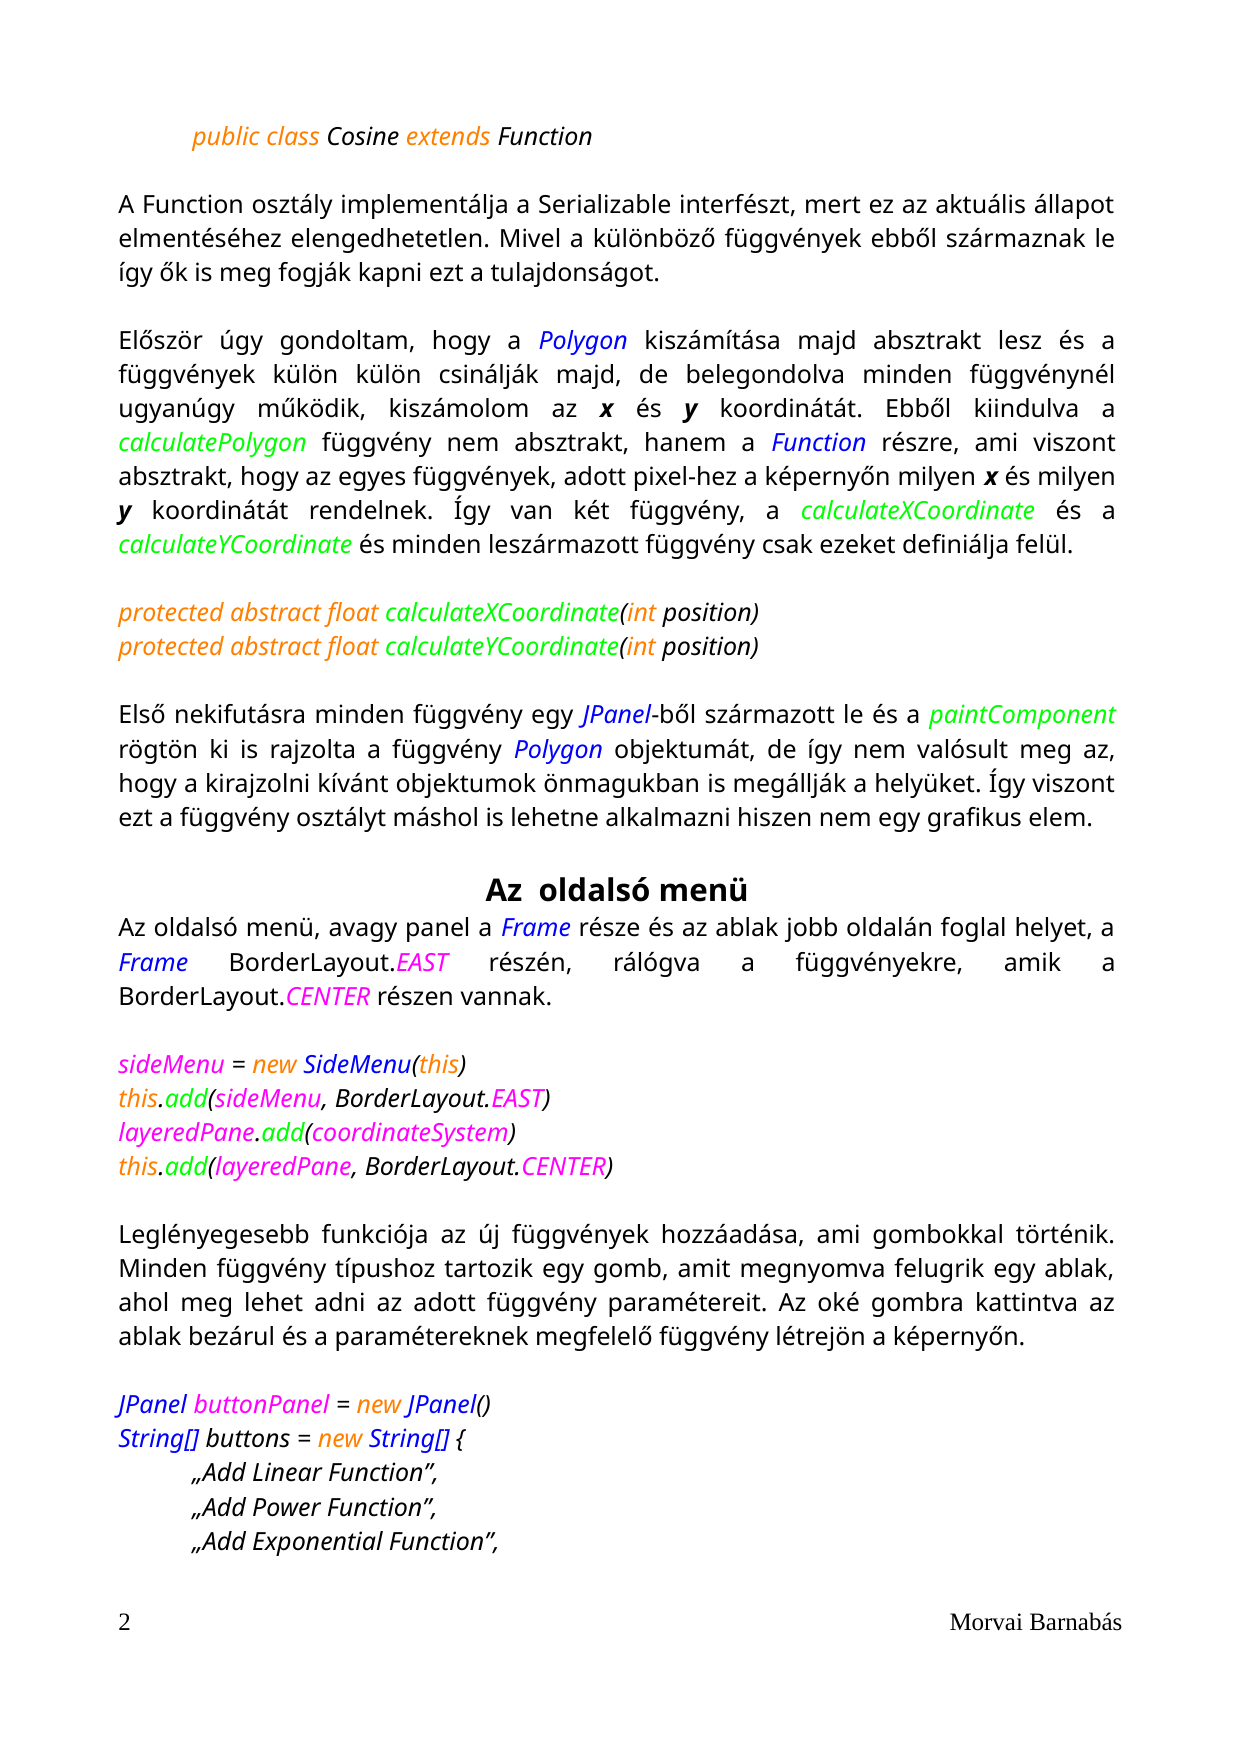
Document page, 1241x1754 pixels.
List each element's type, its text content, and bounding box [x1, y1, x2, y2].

text Leglényegesebb funkciója az új függvények hozzáadása, ami gombokkal történik. Minden függvény típushoz tartozik egy gomb, amit megnyomva felugrik egy ablak, ahol meg lehet adni az adott függvény paramétereit. Az oké gombra kattintva az ablak bezárul és a paramétereknek megfelelő függvény létrejön a képernyőn. [118, 1217, 1116, 1353]
text „Add Power Function”, [118, 1489, 1116, 1523]
text JPanel buttonPanel = new JPanel() [118, 1387, 1116, 1421]
text Az oldalsó menü [118, 867, 1116, 910]
text protected abstract float calculateYCoordinate(int position) [118, 629, 1116, 663]
text String[] buttons = new String[] { [118, 1421, 1116, 1455]
text Először úgy gondoltam, hogy a Polygon kiszámítása majd absztrakt lesz és a függvények külön külön csinálják majd, de belegondolva minden függvénynél ugyanúgy működik, kiszámolom az x és y koordinátát. Ebből kiindulva a calculatePolygon függvény nem absztrakt, hanem a Function részre, ami viszont absztrakt, hogy az egyes függvények, adott pixel-hez a képernyőn milyen x és milyen y koordinátát rendelnek. Így van két függvény, a calculateXCoordinate és a calculateYCoordinate és minden leszármazott függvény csak ezeket definiálja felül. [118, 322, 1116, 561]
text this.add(layeredPane, BorderLayout.CENTER) [118, 1148, 1116, 1183]
text Első nekifutásra minden függvény egy JPanel-ből származott le és a paintComponent rögtön ki is rajzolta a függvény Polygon objektumát, de így nem valósult meg az, hogy a kirajzolni kívánt objektumok önmagukban is megállják a helyüket. Így viszont ezt a függvény osztályt máshol is lehetne alkalmazni hiszen nem egy grafikus elem. [118, 697, 1116, 833]
text layeredPane.add(coordinateSystem) [118, 1114, 1116, 1148]
text this.add(sideMenu, BorderLayout.EAST) [118, 1080, 1116, 1114]
text A Function osztály implementálja a Serializable interfészt, mert ez az aktuális állapot elmentéséhez elengedhetetlen. Mivel a különböző függvények ebből származnak le így ők is meg fogják kapni ezt a tulajdonságot. [118, 186, 1116, 288]
text public class Cosine extends Function [118, 118, 1116, 152]
text „Add Linear Function”, [118, 1455, 1116, 1489]
text „Add Exponential Function”, [118, 1523, 1116, 1557]
text sideMenu = new SideMenu(this) [118, 1046, 1116, 1080]
text Az oldalsó menü, avagy panel a Frame része és az ablak jobb oldalán foglal helyet, a Frame BorderLayout.EAST részén, rálógva a függvényekre, amik a BorderLayout.CENTER részen vannak. [118, 910, 1116, 1012]
text protected abstract float calculateXCoordinate(int position) [118, 595, 1116, 629]
